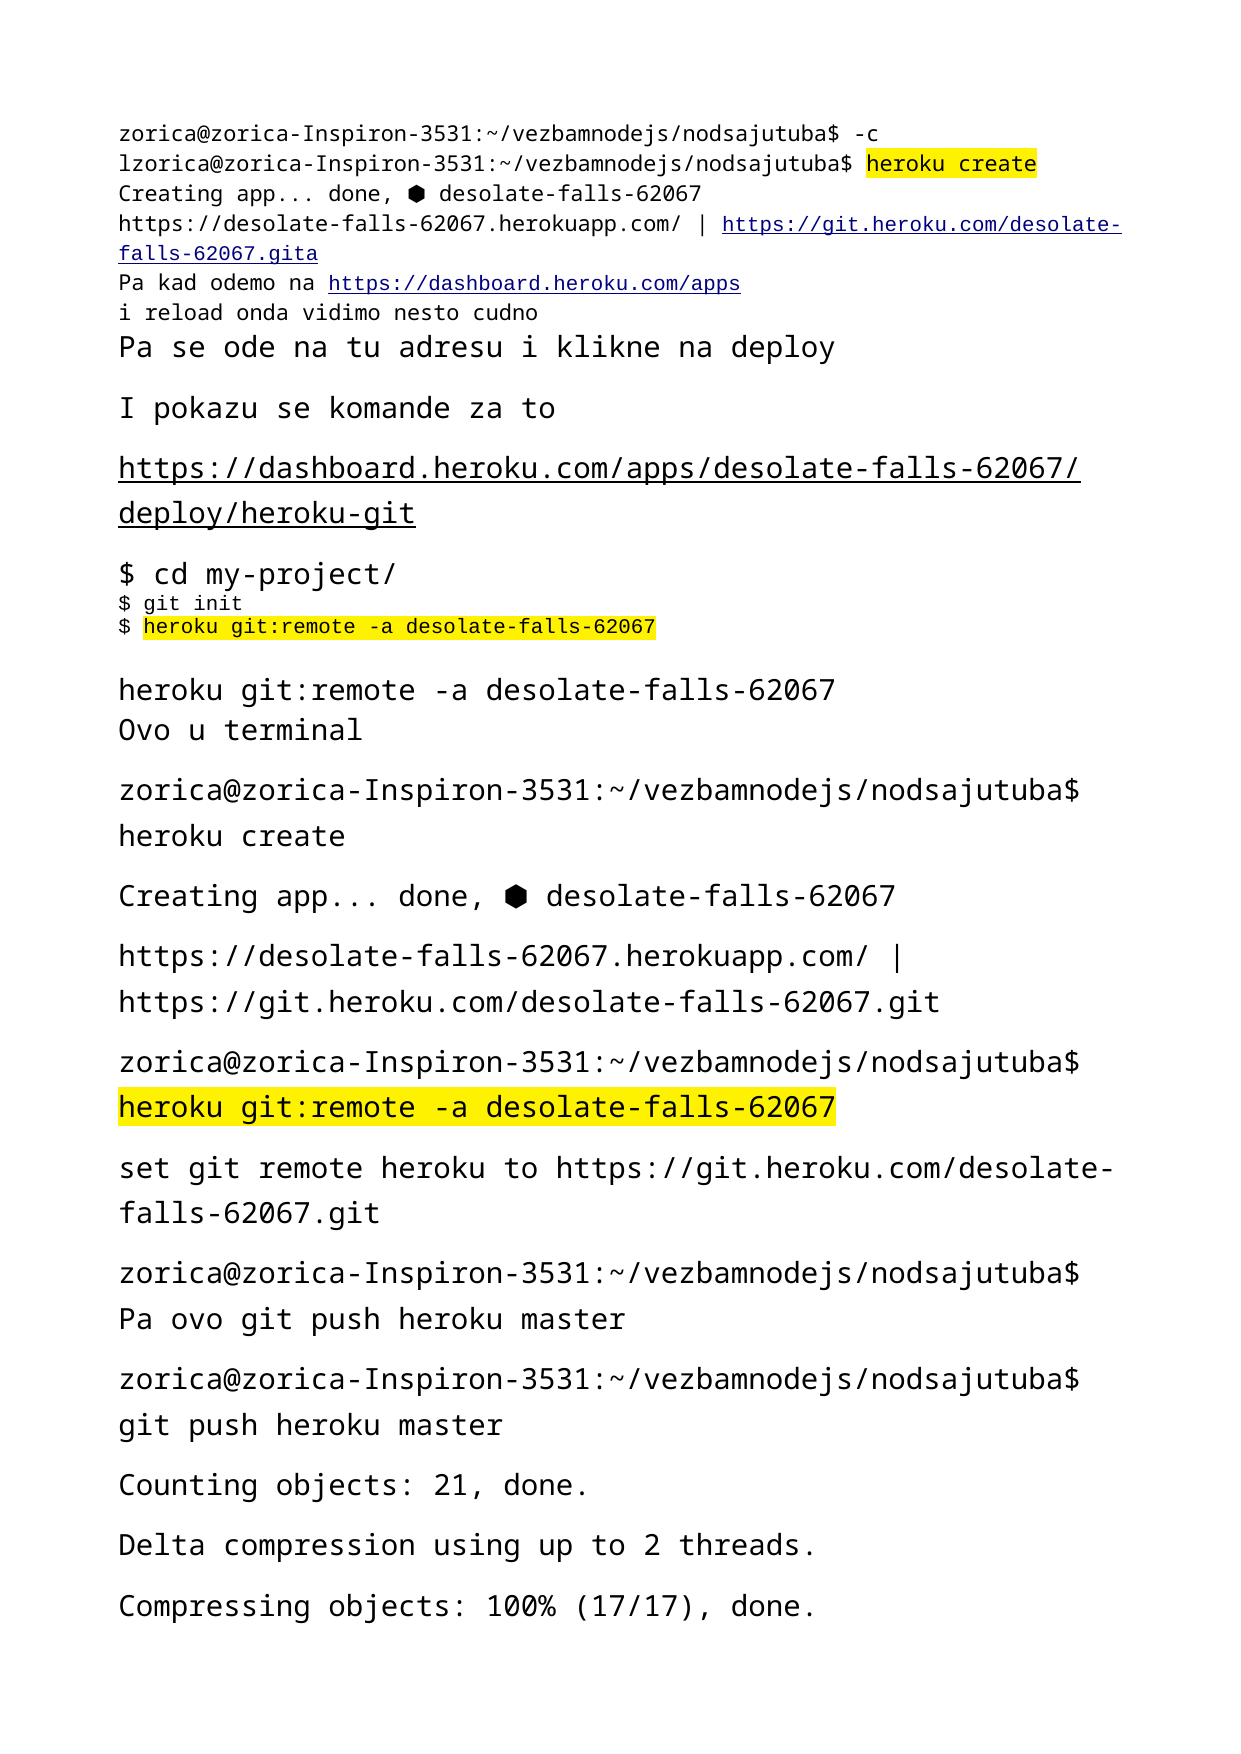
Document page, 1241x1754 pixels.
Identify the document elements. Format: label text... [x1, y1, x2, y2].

text Counting objects: 21, done. [118, 1464, 1122, 1504]
text Creating app... done, ⬢ desolate-falls-62067 [118, 178, 1122, 207]
text $ cd my-project/ [118, 553, 1122, 593]
text zorica@zorica-Inspiron-3531:~/vezbamnodejs/nodsajutuba$ heroku create [118, 769, 1122, 854]
text lzorica@zorica-Inspiron-3531:~/vezbamnodejs/nodsajutuba$ heroku create [118, 148, 1122, 178]
text $ heroku git:remote -a desolate-falls-62067 [118, 616, 1122, 640]
text set git remote heroku to https://git.heroku.com/desolate-falls-62067.git [118, 1147, 1122, 1232]
text Pa kad odemo na https://dashboard.heroku.com/apps [118, 267, 1122, 297]
text zorica@zorica-Inspiron-3531:~/vezbamnodejs/nodsajutuba$ git push heroku master [118, 1359, 1122, 1444]
text https://desolate-falls-62067.herokuapp.com/ | https://git.heroku.com/desolate-falls-62067.git [118, 935, 1122, 1021]
text heroku git:remote -a desolate-falls-62067 [118, 669, 1122, 709]
text zorica@zorica-Inspiron-3531:~/vezbamnodejs/nodsajutuba$ Pa ovo git push heroku master [118, 1253, 1122, 1338]
text zorica@zorica-Inspiron-3531:~/vezbamnodejs/nodsajutuba$ -c [118, 118, 1122, 148]
text Pa se ode na tu adresu i klikne na deploy [118, 327, 1122, 366]
text $ git init [118, 593, 1122, 616]
text Delta compression using up to 2 threads. [118, 1525, 1122, 1564]
text https://desolate-falls-62067.herokuapp.com/ | https://git.heroku.com/desolate-falls-62067.gitassi [118, 207, 1122, 267]
text I pokazu se komande za to [118, 387, 1122, 427]
text Creating app... done, ⬢ desolate-falls-62067 [118, 875, 1122, 915]
text https://dashboard.heroku.com/apps/desolate-falls-62067/deploy/heroku-git [118, 447, 1122, 532]
text Compressing objects: 100% (17/17), done. [118, 1585, 1122, 1624]
text Ovo u terminal [118, 709, 1122, 749]
text i reload onda vidimo nesto cudno heroku [118, 297, 1122, 327]
text zorica@zorica-Inspiron-3531:~/vezbamnodejs/nodsajutuba$ heroku git:remote -a desolate-falls-62067 [118, 1041, 1122, 1126]
